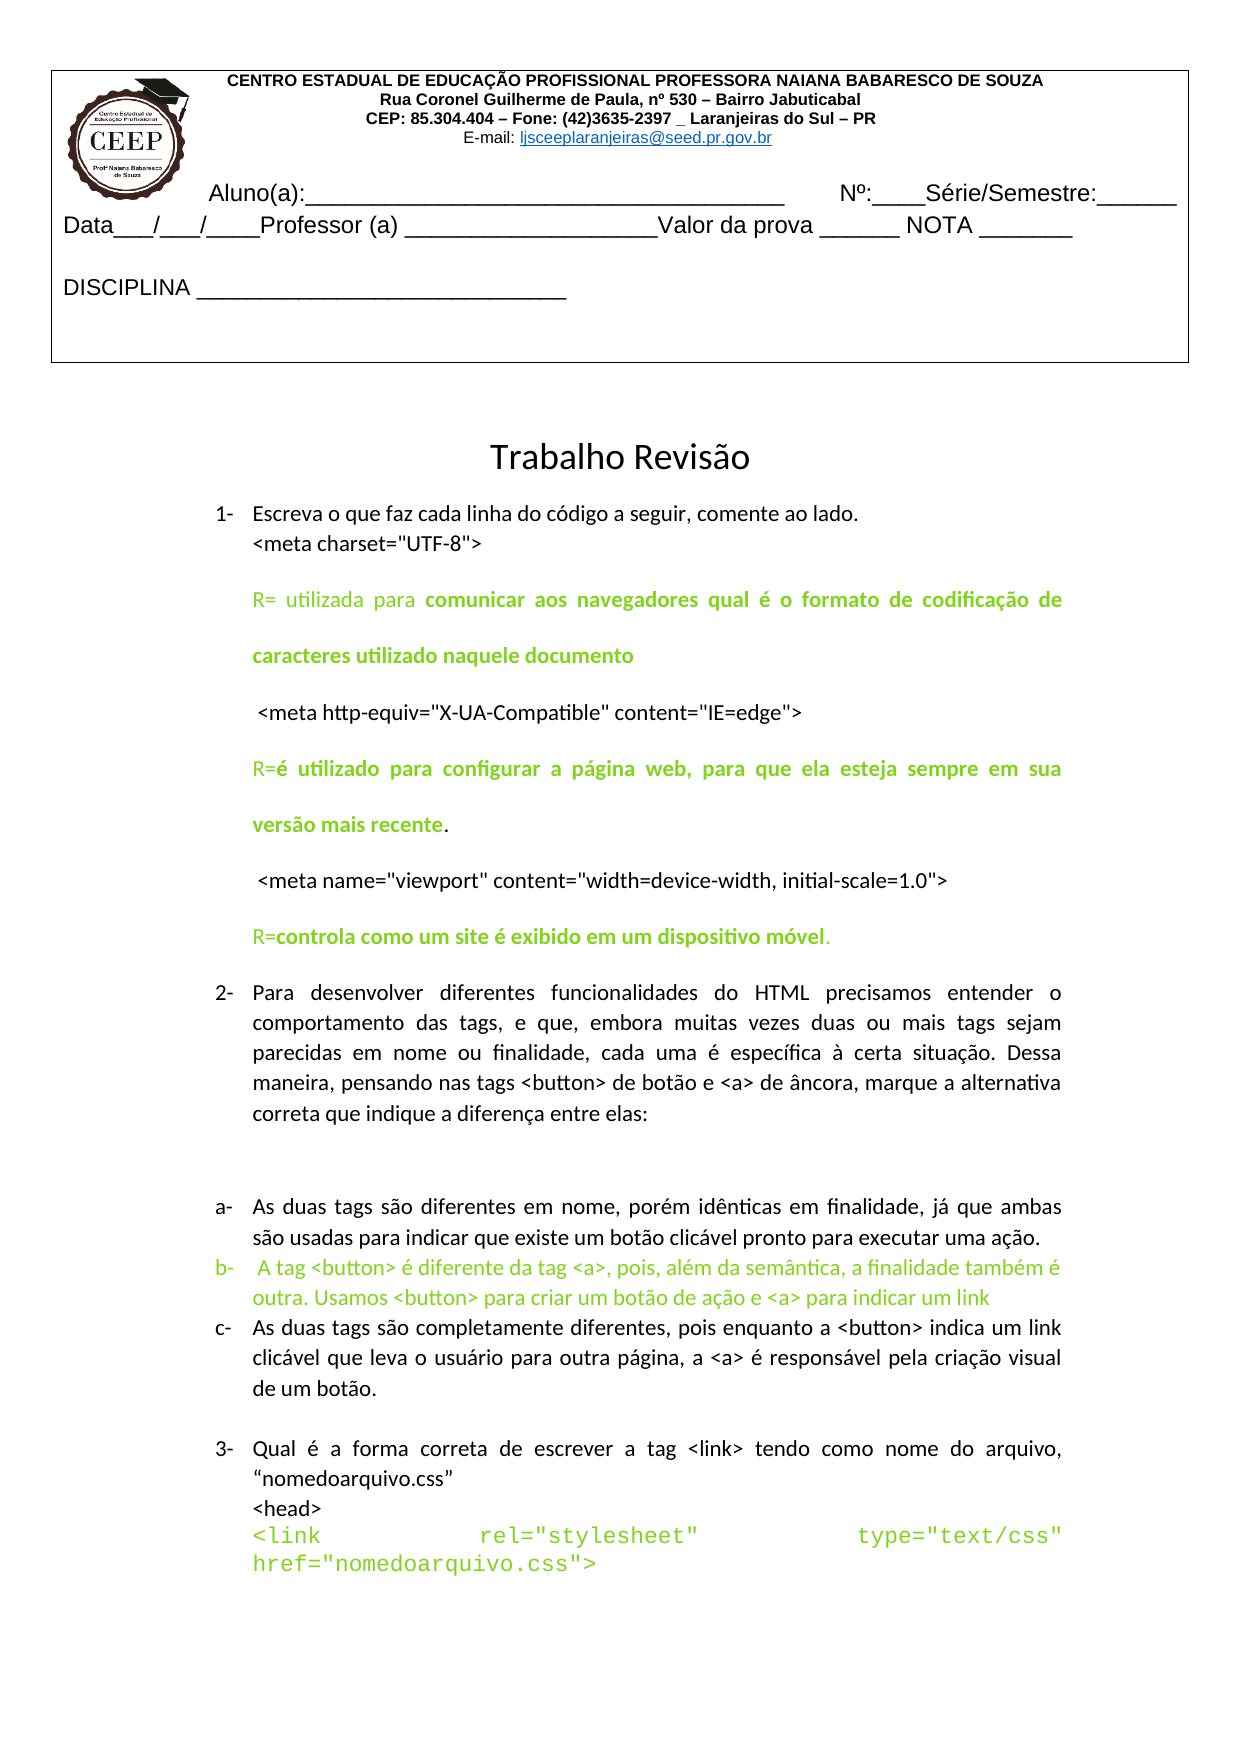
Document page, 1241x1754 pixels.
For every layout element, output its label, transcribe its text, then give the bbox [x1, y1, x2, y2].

text Trabalho Revisão [177, 433, 1063, 479]
list R= utilizada para comunicar aos navegadores qual é o formato de codificação de caracteres utilizado naquele documento [252, 586, 1063, 669]
list A tag <button> é diferente da tag <a>, pois, além da semântica, a finalidade também é outra. Usamos <button> para criar um botão de ação e <a> para indicar um link [215, 1253, 1063, 1311]
list <meta name="viewport" content="width=device-width, initial-scale=1.0"> [252, 866, 1063, 894]
list As duas tags são completamente diferentes, pois enquanto a <button> indica um link clicável que leva o usuário para outra página, a <a> é responsável pela criação visual de um botão. [215, 1313, 1063, 1402]
list <link rel="stylesheet" type="text/css" href="nomedoarquivo.css"> [252, 1525, 1063, 1578]
table_header CENTRO ESTADUAL DE EDUCAÇÃO PROFISSIONAL PROFESSORA NAIANA BABARESCO DE SOUZA Rua Coronel Guilherme de Paula, nº 530 – Bairro Jabuticabal CEP: 85.304.404 – Fone: (42)3635-2397 _ Laranjeiras do Sul – PR E-mail: ljsceeplaranjeiras@seed.pr.gov.br Aluno(a):____________________________________ Nº:____Série/Semestre:______ Data___/___/____Professor (a) ___________________Valor da prova ______ NOTA _______ DISCIPLINA _____________________________ [52, 71, 1188, 362]
list Para desenvolver diferentes funcionalidades do HTML precisamos entender o comportamento das tags, e que, embora muitas vezes duas ou mais tags sejam parecidas em nome ou finalidade, cada uma é específica à certa situação. Dessa maneira, pensando nas tags <button> de botão e <a> de âncora, marque a alternativa correta que indique a diferença entre elas: [215, 978, 1063, 1127]
list <meta http-equiv="X-UA-Compatible" content="IE=edge"> [252, 698, 1063, 726]
list Escreva o que faz cada linha do código a seguir, comente ao lado. [215, 499, 1063, 527]
list As duas tags são diferentes em nome, porém idênticas em finalidade, já que ambas são usadas para indicar que existe um botão clicável pronto para executar uma ação. [215, 1192, 1063, 1251]
list R=controla como um site é exibido em um dispositivo móvel. [252, 922, 1063, 950]
list <meta charset="UTF-8"> [252, 529, 1063, 557]
list <head> [252, 1494, 1063, 1522]
picture [67, 78, 190, 200]
list R=é utilizado para configurar a página web, para que ela esteja sempre em sua versão mais recente. [252, 754, 1063, 838]
list Qual é a forma correta de escrever a tag <link> tendo como nome do arquivo, “nomedoarquivo.css” [215, 1434, 1063, 1492]
